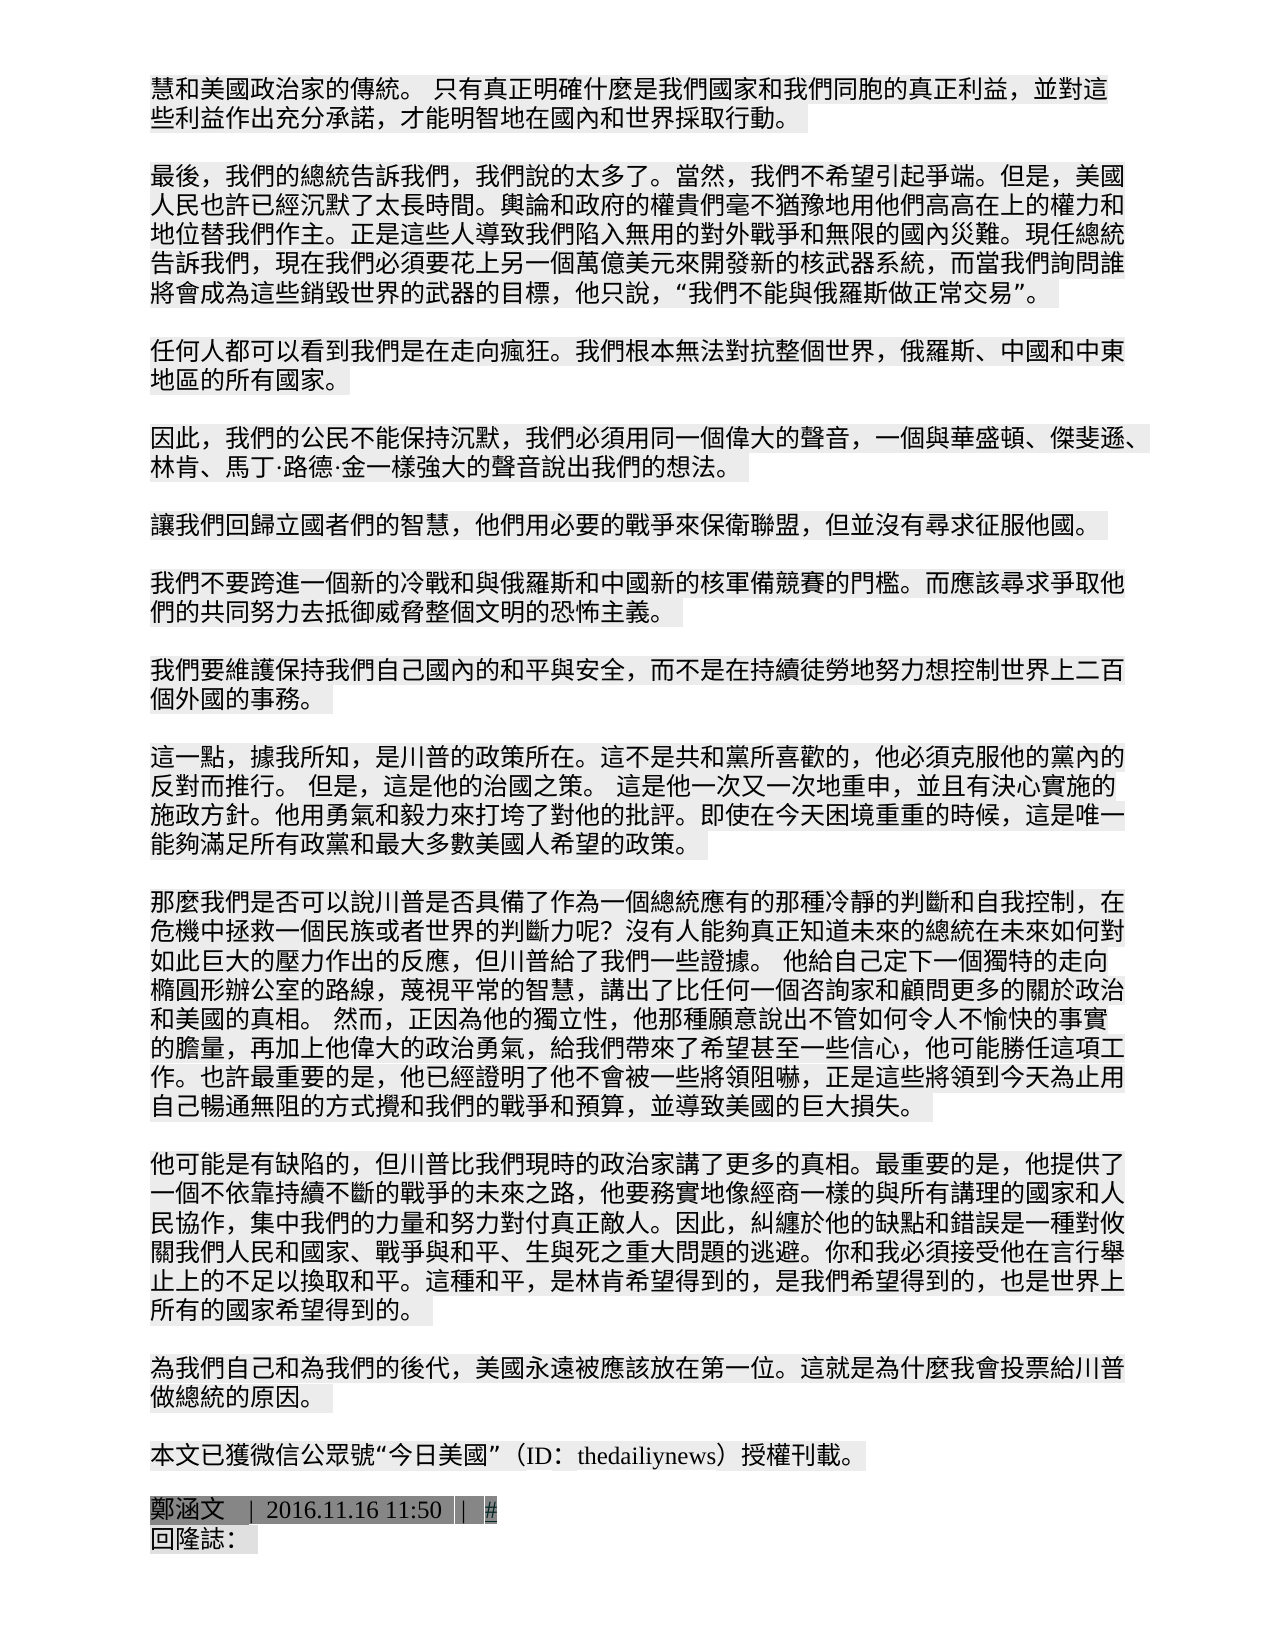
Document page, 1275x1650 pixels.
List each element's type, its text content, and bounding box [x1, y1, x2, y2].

text 鄭涵文 | 2016.11.16 11:50 | # [150, 1496, 1125, 1525]
text 這次美國大選結果，身邊許多人竟近乎崩潰，認為美國人怎會選出川普這個瘋子，擔心他把美國的種族歧視等問題帶到新高峰。不過，也看得到一些美國人發出不一樣的聲音。比如MSNBC「早安・喬」新聞評論節目，針對紐約時報等媒體完全只想打擊川普的做法提出反省。又比如亞當瓦林斯基在今日美國的發言。 **** https://www.youtube.com/watch?v=HlOWOTpV0CU ---- 發佈日期：2016年11月12日 美國媒體反思2016年大選報道。這是我看到的第一個美國媒體反思大選報道的視頻，做了個雙語版的方便中文觀眾觀看，視頻原地址是https://www.youtube.com/watch?v=zY3nR... 11月10日MSNBC《早安，喬》（Morning Joe）節目，針對當天《紐約時報》頭版頭條文章《民主黨人，學生和外國盟友面對特朗普總統任期的現實》，發出抗議，反思美國主流媒體在本次大選報道中的偏頗與不公。主持人喬·斯卡伯勒（Joe Scarborough）指出，本次大選中，美國主流媒體從業者，為自己設定了“必須擊敗川普”的立場，並千方百計地尋找證據支持自己的觀點。但記者的責任，不是報道他們的偏見。而是深入群眾，了解他們的想法，了解國情，報道人民。 隨後，節目對比其他媒體的頭條標題，並引用紀錄片《特朗普國度》的導演，邁克爾·摩爾的Facebook文章，並指出：“不要再說你有多麼的‘目瞪口呆’和‘震驚’，你想表達的其實是，你生活在一個泡泡裡，沒注意你的同胞——其他美國人，那些多年來一直被兩黨忽視的人，沒注意到他們的絕望，對體制的憤怒和復仇情緒只會增長。” **** 本文「亞當·瓦林斯基：我是肯尼迪的演講撰稿人，但這次支持川普」轉自觀察者網(觀察者網轉自「今日美國」微信公眾號) ---- http://www.guancha.cn/AdamWalinsky/2016_11_04_379408_s.shtml 亞當·瓦林斯基：我是肯尼迪的演講撰稿人，但這次支持川普 (羅伯特·肯尼迪司法助理及演講稿撰寫人) 2016-11-04 07:43:37 來源：今日美國 我的一生都是一個民主黨人。當年為效力美國總統約翰·肯尼迪和總檢察長羅伯特·肯尼迪，我來到華盛頓。當肯尼迪總統被謀殺，他的兄弟羅伯特離職後，我加入了羅伯特的參議員競選活動，做了他的司法助理和演講稿撰寫人，直到他自己因競選總統被刺殺。我自己在1970年以民主黨身份參加紐約州選舉失利，當我在20世紀80年代和90年代努力制定我自己的警察改革計劃時，當時的比爾·克林頓州長是我的警察兵團 (the Police Corps) 的全國委員會主席。 今年，我決定將投票選川普作美國總統。 如此巨大的決定，並出於對故情舊交的尊重，這裡我對此決定作一個公開說明： 約翰和羅伯特·肯尼迪將他們最大的承諾和精力致力於防止戰爭和維護世界和平。對他們來說，這不是一個抽像的公式，而是人類生活的必要基礎。 但是，今天的民主黨已經成為一個戰爭黨：一個由軍火商、雇佣兵、學術戰爭策劃者、干預外國的游說家們、綠色革命的推動者、轉基因食物的推動者、失敗的將軍們、腐敗的政府官員及其自然資源的掠奪者構成的家庭。我們在80個國家有美軍基地，在大約130個國家有地面軍事人員。這真是一個 “了不起” 的成就，因為世界上總共只有192個國家。 將領們宣布我們的國家政策，戰區指揮官是我們的首席大使。 我們對任何問題或者任何形式的反對，第一個回答似乎永遠是一個軍事行動。 今年的民主黨總統候選人希拉里·克林頓也沒有尋求和平意願，相反，她把美國連續推進到侵略行動中。她試圖通過把俄羅斯總統普京定性為另一個希特勒來防止美國人民尋求與他的友誼和合作。她宣布自己已經准備好在宣誓就職後立即入侵敘利亞。她預定的戰爭內閣很多都是在過去幾十年裡帶來無盡戰爭和災難的人，及那些帶領我們進入伊拉克、阿富汗、敘利亞、利比亞、也門、烏克蘭的新保守主義者。他們對所有過去的錯誤毫無悔意，並且隨時準備砸下萬億美元和新鮮血液重啟這一切。而她帶領的民主黨似乎意圖通過派美國軍艦進入黑海或者把核武器部署在更接近俄羅斯本土的地方來惡化與俄羅斯的關係。 事實上，在從開始到至今的反恐怖戰爭裡，只有一個美國總統候選人具有潛在的智力、遠見與理智去看到美國不能同時和整個世界開戰。他看到美國在這場鬥爭中必須要跟其他國家合作。中俄經歷過自己的反恐戰爭並獲得經驗，同時擁有很強的軍事力量來打擊恐怖主義。 只有一個總統候選人指出，在我們正試圖壓制正在攻擊中俄的聖戰者們的同時，再尋求與俄羅斯和中國對抗是多麼的毫無意義。 那位總統候選人就是川普。 在整個競選過程中，他說作為總統他將很快與普京總統坐下來尋求緩和我們兩國之間的緊張關系，在打擊恐怖分子的戰爭中建立可能的合作。 單就這個理由，標志著他的智力與遠見已經大大超越了他這次大選競爭中的所有對手。 還必須說：川普先生是一個不完美的候選人，而且他將肯定是一個不完美的總統。他冷酷，粗俗。在有些領域他很無知。他侮辱人且造成不必要的傷害。他如果只說了他一半的話，就會成為一個加倍好的候選人。他雖然經常無節制，但並不是川普，而是他的無節制的對手將普京在烏克蘭的行動比作希特勒的行動。這種侮辱的頭銜，即使在整個冷戰過程中，也從沒有一個美國總統給任何前蘇聯或俄羅斯領導人戴上過，甚至對屠夫斯大林也沒有，事實上我們還和他合作贏得了二次大戰的勝利。不是川普，而是邁克爾·莫雷爾(前中央情報局局長，目前的民主黨候選人的高參)公開建議我們應該開始“絞殺俄羅斯”，這種雙重違法的戰爭行為竟然無人給予駁斥。 此外川普顯示自己是一個具有獨特政治勇氣的男子漢。願意抵抗歇斯底裡的華盛頓戰爭鷹派，建制派和主流媒體。他們每天就是把川普說成是反美國的，只因他敢於說出他不同於他們單一的狂熱的戰爭傾向的觀點和意見。 約翰·肯尼迪有驚人的政治勇氣。他在冷戰的高潮時開始第一次國會議員競選時說：“最重要的是，我們要日以繼夜，用我們全部的創造力和努力，為和平而戰。我們需要另一場戰爭。”多年以後，在1962年的古巴導彈危機中，他和他的兄弟不得不克服來自於自己的軍事指揮官、政府官員和其他公共領導人的反對，以避免與蘇聯的戰爭。當時共有13人在ExComm房間，羅伯特·肯尼迪說，只要其中八個人中的任何一個人是現在的總統，美俄將爆發為核戰爭。 僅僅在一年以後，肯尼迪總統就建立了與蘇聯領導人尼基塔·赫魯曉夫緊密的工作關系。他在全國各地演講，促進和平的政策，並在1963年發表了他的歷史性的美國大學演講。他說，“我們和平的戰略不是一個由強制執行戰爭的美國武器推行的美式和平的世界，相反，它必須建立在談判之上，在共同感興趣的領域加強合作，並承認，我們最基本的共同點是，我們都生活在這個小小的星球。我們都呼吸著同樣的空氣。 我們都珍惜子孫的未來。 我們都是凡人。” 至於我們的大仇敵蘇聯，他說，“我們必須重新審視我們自己的態度，作為個人和作為一個民族，我們的態度和他們的態度一樣，都是至關重要的。 六個月後，他就死了。羅伯特·肯尼迪繼續了他的夢想。羅伯特·肯尼迪將禁止核試驗條約的批准作為他在參議院的職業生涯的早期重點。 隨著林登·約翰遜總統升級越南戰爭，這就迫使羅伯特·肯尼迪參加了爭奪總統寶座之爭。 1968年無論他在哪裡競選，幾乎對每一位聽眾，他都述說那場戰爭的的殘酷，恐怖和悲劇。他的話語，在經歷連續15年世界各地戰爭的今天，需要重復，“我們勇敢的年輕人，正在東南亞的沼澤地裡死去。這其中可能有人會寫一首詩，這其中有人可能會治癒癌症，這其中有人可能會在世界大賽中拿獎，或是在舞台給我們歡笑，或建設一座橋梁或一個大學，這其中有人教孩子閱讀。讓這些人活下來是我們的責任。如果他們因為自己國家的虛榮心而死亡是多麼可悲的一件事情。” 他還敦促我們考慮越南的母親們。她們絕望地試圖保護她們的小孩免於從空中而來的，從一個她們幾乎無法理解的國家機器發出的炸彈。他要求在參議院的同僚回答一個問題，即是誰給了我們摧毀在世界的另一邊的偏遠鄉村，並自稱自己從神得來的力量來決定他人的生和死的權力？ “這一切都是我們的責任，” 他說，“不只是一個國家的，而是你和我的責任。” 約翰和羅伯特·肯尼迪要求大國必須非常精確和克制，謙卑使用權力和武力。他們倆都知道自己有被暗殺的可能性，但他們一直努力引導我們走向和平一直到到他們的死亡時刻。然而肯尼迪和肯尼迪的遺產正在被今天的民主黨放棄。 我們已經把一個又一個的中東國家打碎。數以百計的城市和村莊已淪為廢墟。成千上萬的人都死於非命，難民數以百萬計; 並且，儘管所有的媒體叫著反對ISIS、基地組織或伊斯蘭恐怖主義的威脅，但我們的軍隊領導人沒有任何解決的辦法。 他們不能告訴我們要取得勝利需要什麼或什麼意味著勝利。但他們又很快向我們保證，正如在今天的利比亞的情形，這場衝突將無限期地繼續下去。他們甚至不能解釋為什麼一些我們目前的盟友（例如土耳其）在轟炸和炮擊我們某些人聲稱的盟友（例如庫爾德人）。 因此，民主黨政府正在年復一年地推進布什總統任期的工作。他們沒有思想，不加疑問，不停地派遣更多的青年男女進入戰爭絞肉機。 大量的民選的民主黨官員曾經一度孜孜不倦地呼吁和努力去結束我們在越南的災難性的戰爭。而今天國會只有民主黨眾議員圖爾西·加伯德的反戰的聲音。她曾是一個預備役軍人並兩次被部署在伊拉克，只有她對她所言深知明了。一個民主黨的總統無休止地派遣無數無人機到許多其他國家，以展示美國獨特的軍事技術，而對我們這個技術如何破壞其他國家和人民則全然熟視無睹。 然而，最驚人的是，當我們宣布恐怖分子威脅歐洲，威脅美國，威脅到西方文明，當我們面對這一切，我們卻不集中我們的軍力對付這一獨特的威脅。 我們把我們的戰士、我們的戰艦、我們的飛機送往哪裡？為什麼是俄羅斯，一個指揮北約的美國將軍宣稱俄羅斯是對美國的主要 “存在”的威脅。 當你讀到這裡的時候，一個主要由美國領導和支付北約的地面，空中和海軍部隊，已經朝著俄羅斯的西部邊界展開自二戰以來最大規模的軍事演習。與此同時，我們最強大的航空母艦戰鬥群和海軍航空兵部隊已經在中國南海躍躍欲試。在那裡，我們可能與中國這個潛力未知，我們所說的第二個”假想”敵人發生衝突。 並沒有從俄羅斯來的恐怖分子肆虐法國、意大利或美國。ISIS不是在俄羅斯土地上產生的。唯一襲擊西方的俄羅斯恐怖分子是普京總統早在1999年就要求我們聯合反對的。中國唯一的恐怖分子是正在攻擊我們又攻擊中國本身的維吾爾人。這似乎是美國本應很久以前就知道的基本常識，即不要與俄羅斯和中國對抗，而是要合作共同對付困擾我們這一代人的恐怖分子，包括今天把歐洲恐嚇壞了的ISIS。 前國防部長威廉·佩里，一位民主黨人警告說，我們現在“正處於新冷戰的門檻上，新的核軍備競賽，核災難的可能性比在冷戰期間更大。” 當然，當前的戰爭和即將爆發的戰爭威脅將是任何大國都不能承受的。因為每個有頭腦的人都知道我們這個帝國越積越多的不可想像的債務。這沉重的負擔來自於我們的政府，我們的企業，我們的家庭，我們的學生，以及我們對未來無限的福利承諾。經年不斷的戰爭耗盡了我們的軍隊。虛假的希望與勝利的承諾己經燒破了我們前一代開始的戰爭理想主義。我們的部隊疲憊了，尤其是一直被不斷地部署了超過十年的戰鬥部隊。 不過糟糕的是，還有更多這樣的事情發生。今年夏天的悲慘事件表明真正的危險潛伏在這個國家裡面。這不是來自敘利亞或伊拉克或俄羅斯的外在危險，而是我們自己所承繼的歷史的危險。 事實是，當我們追逐那遠離我們的土地上的和平和正義的怪獸時，將我們和我們的理念強加在那些拒絕我們的教導的陌生人身上時，我們卻忽略了我們自己的國家和我們的人民，我們的鄰居，我們自己孩子和自己的朋友們。 現在我們可以看到結果了，我們帶給其他國家的暴力反彈到我們自己身上。我們有錢用在伊拉克的炸彈上卻沒有錢去花在我們自己的學校。優秀的男女青年被送到遙遠的戰場，使他/她們不能在家教育和指導我們的孩子，使他/她們無法幫助引導貧民窟的年輕人，使他/她們不能在這裡窮街陋巷做警察去制止和消除那因貧窮而導致的犯罪，使他/她們不能在這裡維護美國憲法給予人們的基本權利，使他/她們不能在這裡保護美國的城市和豐富人們的生活，使他/她們沒有在這裡讓美國人和美國的兒童免於謀殺美國警察。這是我們現在真正的危險。 所以，我對美國的希望是這樣的。首先，我們必須立刻開始結束參與無盡的不必要的因此殺氣騰騰的戰爭。我們需要我們的最好的年輕的人來參與幫助我們。我們需要停止對更具破壞性的軍備魯莽的軍事開支。我們需要重新呼吸自由。 我們必須抵擋文明秩序的致命敵人。ISIS及其小弟兄們必須予以消滅，沒有憐憫，沒有猶豫。但是，我們需要讓所有民族參與我們的共同防禦。我們必須放棄愚蠢的小規模衝突和小心眼。我們必須結束我們反射性的主宰其他發達國家的努力，尤其是俄羅斯和中國。 所以，我對美國的希望是這樣的。首先，我們必須立刻開始結束參與永無止境的不必要的戰爭，我們需要優秀的年輕人來參加美國的建設。我們需要停止對研制具有更大破壞性武器的軍事開支。我們需要重新呼吸自由。 肯尼迪總統反覆地告訴我們，在這個危險的世界上，我們自己的和平與安全將取決於俄羅斯和與俄羅斯人民的和平合作關係。裡根在他的總統任期結束時也說了同樣的話。在華盛頓的傻瓜們意圖一統天下，希望我們現在忽略這個智慧。但是，我們需要這樣的智慧來維護這個世界和我們孩子們的未來。 第二，我們必須同時開始恢復我們國內的和平環境。有太多的弊病要治癒，太多的缺點要糾正。 我們首要的任務是制止對警察的暴力行為。我們需要加強我們的警察和警察部門，我們需要更多和更好的警察。我們需要他們得到更好的培訓，培訓他們不是作為戰士而是作為牧羊人，作為領導者和年輕的教師，作為和平的社區的調解人。我們不要讓我們最好的年輕人在阿富汗被簡易爆炸裝置炸飛他們的腿，而是要讓他們去保護在聖路易斯、芝加哥、底特律和所有其他地方人民的生命安全。 川普的“美國第一”已被無情地嘲笑。但是，要求政府的政策，無論在國內還是國外，首先是尋求我們自己國家的利益並不是老式的或過時的。相反，它代表了立國者們最深的智慧和美國政治家的傳統。 只有真正明確什麼是我們國家和我們同胞的真正利益，並對這些利益作出充分承諾，才能明智地在國內和世界採取行動。 最後，我們的總統告訴我們，我們說的太多了。當然，我們不希望引起爭端。但是，美國人民也許已經沉默了太長時間。輿論和政府的權貴們毫不猶豫地用他們高高在上的權力和地位替我們作主。正是這些人導致我們陷入無用的對外戰爭和無限的國內災難。現任總統告訴我們，現在我們必須要花上另一個萬億美元來開發新的核武器系統，而當我們詢問誰將會成為這些銷毀世界的武器的目標，他只說，“我們不能與俄羅斯做正常交易”。 任何人都可以看到我們是在走向瘋狂。我們根本無法對抗整個世界，俄羅斯、中國和中東地區的所有國家。 因此，我們的公民不能保持沉默，我們必須用同一個偉大的聲音，一個與華盛頓、傑斐遜、林肯、馬丁·路德·金一樣強大的聲音說出我們的想法。 讓我們回歸立國者們的智慧，他們用必要的戰爭來保衛聯盟，但並沒有尋求征服他國。 我們不要跨進一個新的冷戰和與俄羅斯和中國新的核軍備競賽的門檻。而應該尋求爭取他們的共同努力去抵御威脅整個文明的恐怖主義。 我們要維護保持我們自己國內的和平與安全，而不是在持續徒勞地努力想控制世界上二百個外國的事務。 這一點，據我所知，是川普的政策所在。這不是共和黨所喜歡的，他必須克服他的黨內的反對而推行。 但是，這是他的治國之策。 這是他一次又一次地重申，並且有決心實施的施政方針。他用勇氣和毅力來打垮了對他的批評。即使在今天困境重重的時候，這是唯一能夠滿足所有政黨和最大多數美國人希望的政策。 那麼我們是否可以說川普是否具備了作為一個總統應有的那種冷靜的判斷和自我控制，在危機中拯救一個民族或者世界的判斷力呢？沒有人能夠真正知道未來的總統在未來如何對如此巨大的壓力作出的反應，但川普給了我們一些證據。 他給自己定下一個獨特的走向橢圓形辦公室的路線，蔑視平常的智慧，講出了比任何一個咨詢家和顧問更多的關於政治和美國的真相。 然而，正因為他的獨立性，他那種願意說出不管如何令人不愉快的事實的膽量，再加上他偉大的政治勇氣，給我們帶來了希望甚至一些信心，他可能勝任這項工作。也許最重要的是，他已經證明了他不會被一些將領阻嚇，正是這些將領到今天為止用自己暢通無阻的方式攪和我們的戰爭和預算，並導致美國的巨大損失。 他可能是有缺陷的，但川普比我們現時的政治家講了更多的真相。最重要的是，他提供了一個不依靠持續不斷的戰爭的未來之路，他要務實地像經商一樣的與所有講理的國家和人民協作，集中我們的力量和努力對付真正敵人。因此，糾纏於他的缺點和錯誤是一種對攸關我們人民和國家、戰爭與和平、生與死之重大問題的逃避。你和我必須接受他在言行舉止上的不足以換取和平。這種和平，是林肯希望得到的，是我們希望得到的，也是世界上所有的國家希望得到的。 為我們自己和為我們的後代，美國永遠被應該放在第一位。這就是為什麼我會投票給川普做總統的原因。 本文已獲微信公眾號“今日美國”（ID：thedailiynews）授權刊載。 [150, 75, 1125, 1471]
text 回隆誌： [150, 1525, 1125, 1554]
